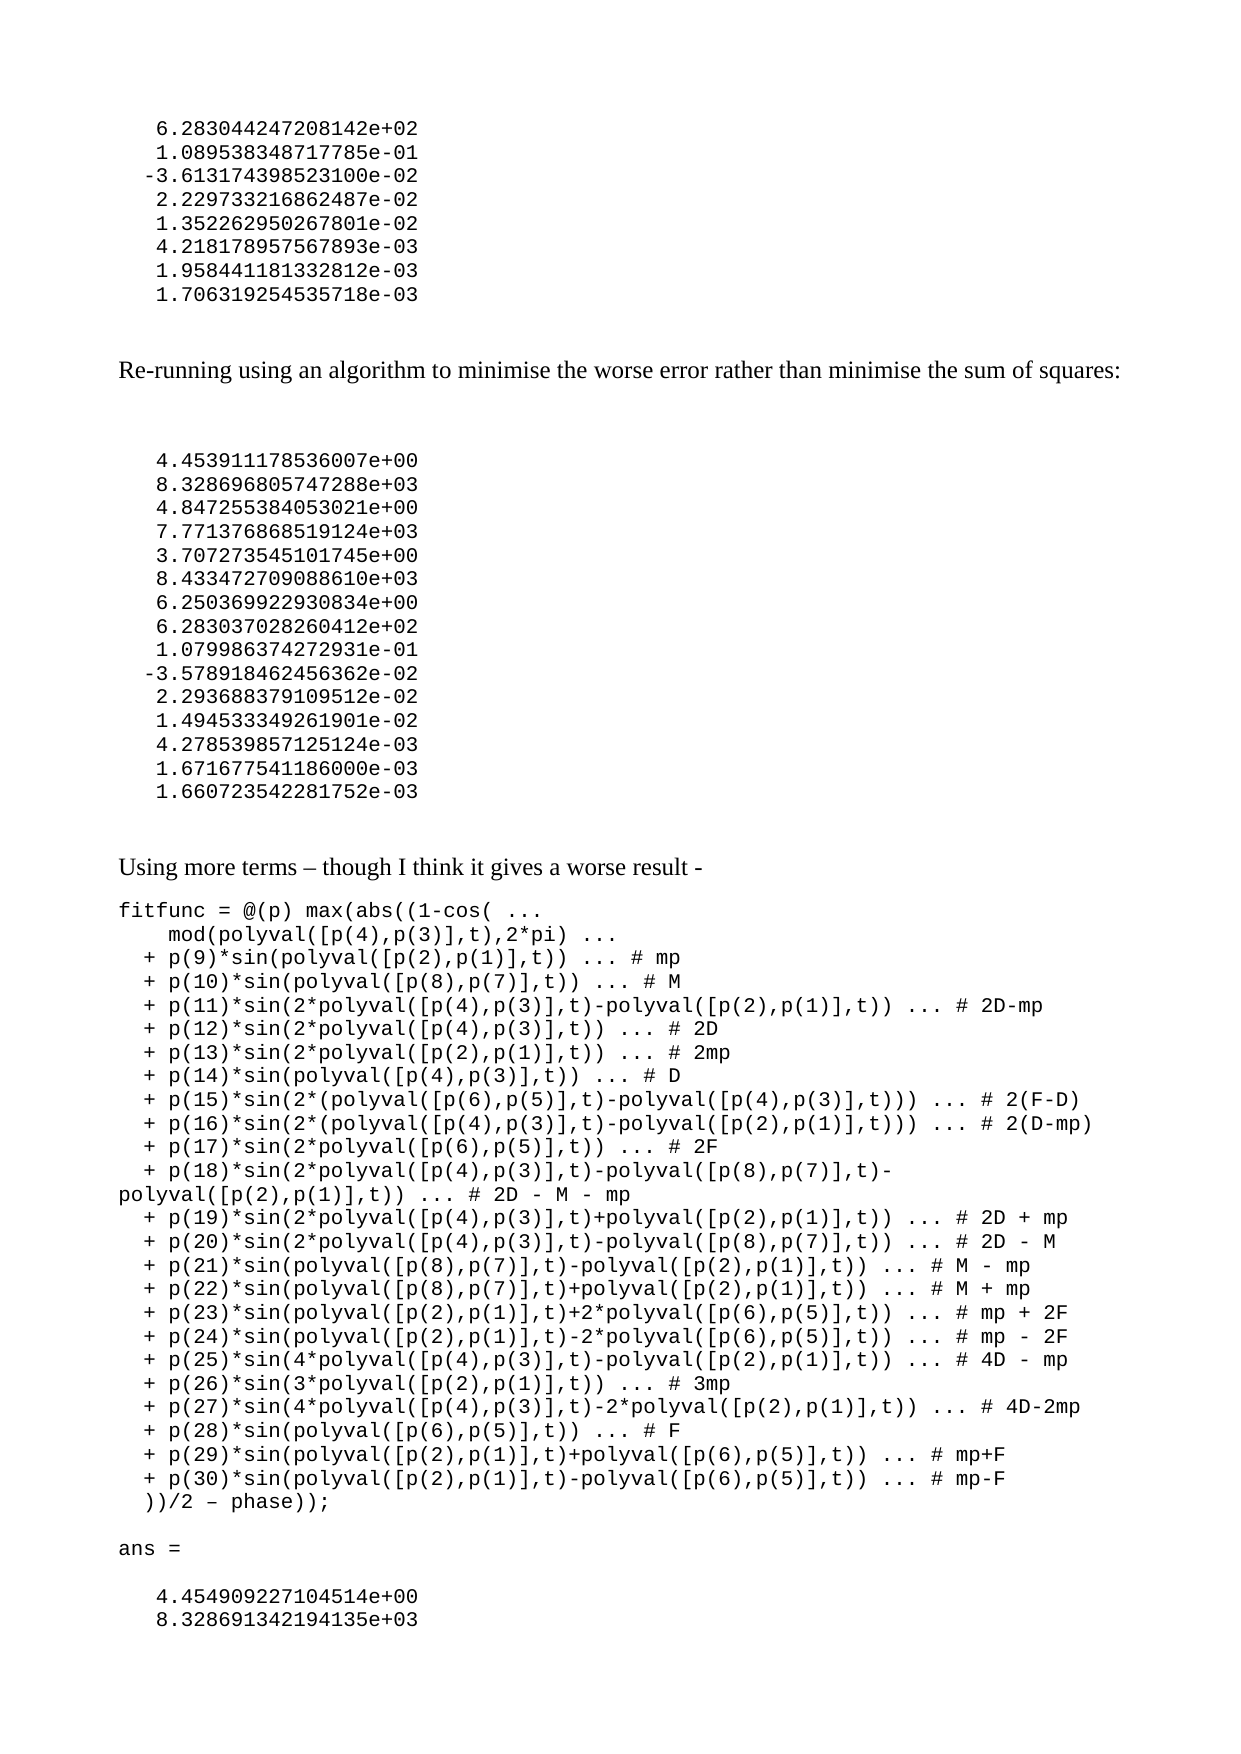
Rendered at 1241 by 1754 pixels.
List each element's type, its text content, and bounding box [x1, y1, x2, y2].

text 1.079986374272931e-01 [118, 639, 1122, 663]
text 1.494533349261901e-02 [118, 710, 1122, 734]
text 3.707273545101745e+00 [118, 545, 1122, 568]
text 1.089538348717785e-01 [118, 142, 1122, 165]
text ans = [118, 1538, 1122, 1562]
text fitfunc = @(p) max(abs((1-cos( ... [118, 900, 1122, 924]
text Re-running using an algorithm to minimise the worse error rather than minimise the sum of squares: [118, 355, 1122, 384]
text + p(18)*sin(2*polyval([p(4),p(3)],t)-polyval([p(8),p(7)],t)-polyval([p(2),p(1)],t)) ... # 2D - M - mp [118, 1160, 1122, 1207]
text + p(13)*sin(2*polyval([p(2),p(1)],t)) ... # 2mp [118, 1042, 1122, 1066]
text 4.278539857125124e-03 [118, 734, 1122, 757]
text 4.847255384053021e+00 [118, 497, 1122, 521]
text -3.613174398523100e-02 [118, 165, 1122, 189]
text + p(15)*sin(2*(polyval([p(6),p(5)],t)-polyval([p(4),p(3)],t))) ... # 2(F-D) [118, 1089, 1122, 1113]
text 7.771376868519124e+03 [118, 521, 1122, 545]
text + p(19)*sin(2*polyval([p(4),p(3)],t)+polyval([p(2),p(1)],t)) ... # 2D + mp [118, 1207, 1122, 1231]
text + p(24)*sin(polyval([p(2),p(1)],t)-2*polyval([p(6),p(5)],t)) ... # mp - 2F [118, 1326, 1122, 1349]
text + p(11)*sin(2*polyval([p(4),p(3)],t)-polyval([p(2),p(1)],t)) ... # 2D-mp [118, 994, 1122, 1018]
text 6.283044247208142e+02 [118, 118, 1122, 142]
text + p(22)*sin(polyval([p(8),p(7)],t)+polyval([p(2),p(1)],t)) ... # M + mp [118, 1278, 1122, 1302]
text + p(26)*sin(3*polyval([p(2),p(1)],t)) ... # 3mp [118, 1373, 1122, 1397]
text 6.250369922930834e+00 [118, 592, 1122, 616]
text 2.229733216862487e-02 [118, 189, 1122, 213]
text 8.328696805747288e+03 [118, 474, 1122, 497]
text -3.578918462456362e-02 [118, 663, 1122, 687]
text + p(27)*sin(4*polyval([p(4),p(3)],t)-2*polyval([p(2),p(1)],t)) ... # 4D-2mp [118, 1397, 1122, 1420]
text + p(17)*sin(2*polyval([p(6),p(5)],t)) ... # 2F [118, 1136, 1122, 1160]
text + p(30)*sin(polyval([p(2),p(1)],t)-polyval([p(6),p(5)],t)) ... # mp-F [118, 1467, 1122, 1491]
text + p(16)*sin(2*(polyval([p(4),p(3)],t)-polyval([p(2),p(1)],t))) ... # 2(D-mp) [118, 1113, 1122, 1136]
text 1.706319254535718e-03 [118, 284, 1122, 307]
text + p(29)*sin(polyval([p(2),p(1)],t)+polyval([p(6),p(5)],t)) ... # mp+F [118, 1444, 1122, 1467]
text + p(10)*sin(polyval([p(8),p(7)],t)) ... # M [118, 971, 1122, 994]
text + p(9)*sin(polyval([p(2),p(1)],t)) ... # mp [118, 947, 1122, 971]
text ))/2 – phase)); [118, 1491, 1122, 1515]
text 4.218178957567893e-03 [118, 236, 1122, 260]
text + p(25)*sin(4*polyval([p(4),p(3)],t)-polyval([p(2),p(1)],t)) ... # 4D - mp [118, 1349, 1122, 1373]
text + p(20)*sin(2*polyval([p(4),p(3)],t)-polyval([p(8),p(7)],t)) ... # 2D - M [118, 1231, 1122, 1255]
text 1.958441181332812e-03 [118, 260, 1122, 284]
text + p(14)*sin(polyval([p(4),p(3)],t)) ... # D [118, 1066, 1122, 1089]
text 2.293688379109512e-02 [118, 687, 1122, 710]
text 1.352262950267801e-02 [118, 213, 1122, 236]
text 1.660723542281752e-03 [118, 781, 1122, 805]
text 8.328691342194135e+03 [118, 1609, 1122, 1633]
text Using more terms – though I think it gives a worse result - [118, 852, 1122, 881]
text 1.671677541186000e-03 [118, 757, 1122, 781]
text + p(23)*sin(polyval([p(2),p(1)],t)+2*polyval([p(6),p(5)],t)) ... # mp + 2F [118, 1302, 1122, 1326]
text 8.433472709088610e+03 [118, 568, 1122, 592]
text 6.283037028260412e+02 [118, 616, 1122, 639]
text 4.454909227104514e+00 [118, 1586, 1122, 1609]
text + p(28)*sin(polyval([p(6),p(5)],t)) ... # F [118, 1420, 1122, 1444]
text + p(12)*sin(2*polyval([p(4),p(3)],t)) ... # 2D [118, 1018, 1122, 1042]
text 4.453911178536007e+00 [118, 450, 1122, 474]
text mod(polyval([p(4),p(3)],t),2*pi) ... [118, 924, 1122, 947]
text + p(21)*sin(polyval([p(8),p(7)],t)-polyval([p(2),p(1)],t)) ... # M - mp [118, 1255, 1122, 1278]
